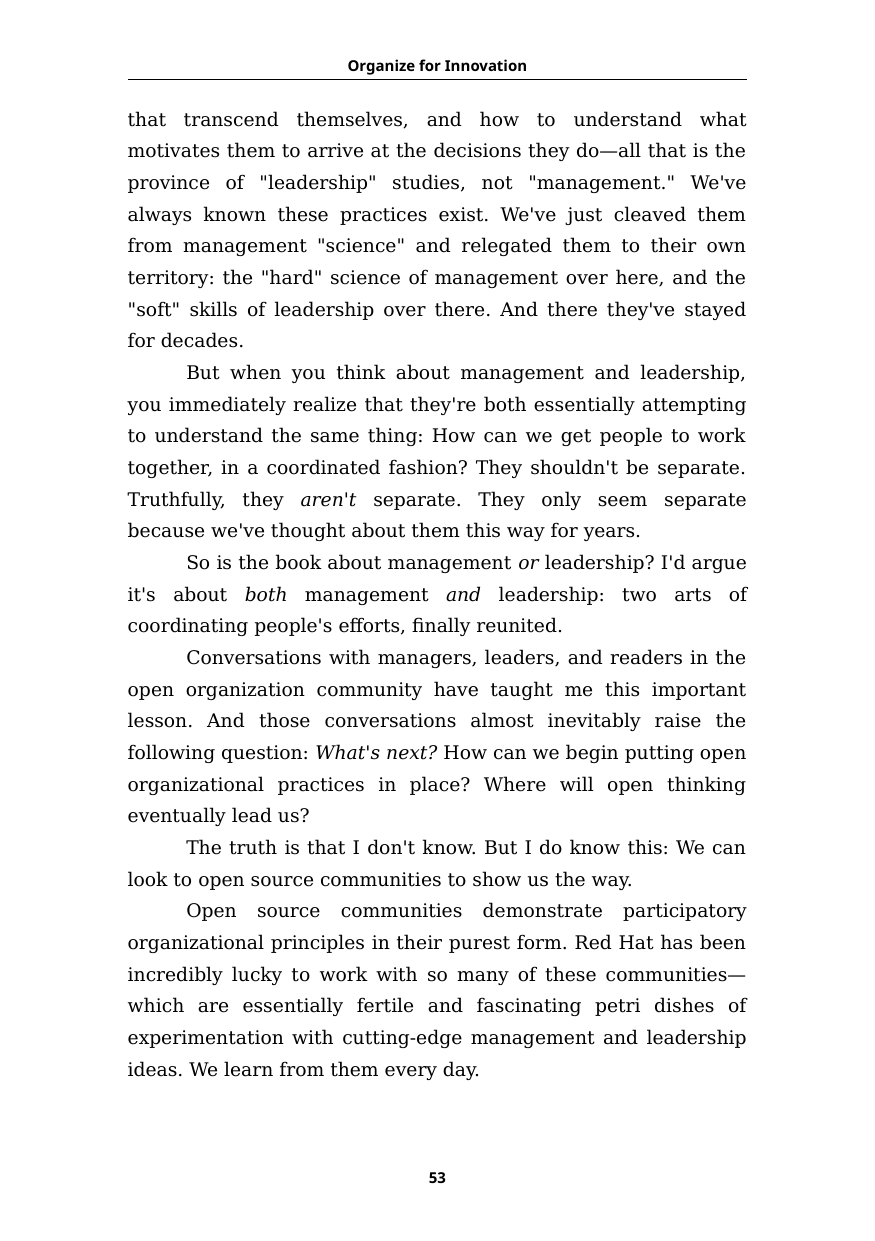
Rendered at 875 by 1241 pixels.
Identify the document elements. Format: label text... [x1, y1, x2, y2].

text The truth is that I don't know. But I do know this: We can look to open source communities to show us the way. [127, 837, 747, 891]
text Conversations with managers, leaders, and readers in the open organization community have taught me this important lesson. And those conversations almost inevitably raise the following question: What's next? How can we begin putting open organizational practices in place? Where will open thinking eventually lead us? [127, 647, 747, 827]
text So is the book about management or leadership? I'd argue it's about both management and leadership: two arts of coordinating people's efforts, finally reunited. [127, 552, 747, 637]
text But when you think about management and leadership, you immediately realize that they're both essentially attempting to understand the same thing: How can we get people to work together, in a coordinated fashion? They shouldn't be separate. Truthfully, they aren't separate. They only seem separate because we've thought about them this way for years. [127, 362, 747, 542]
text Open source communities demonstrate participatory organizational principles in their purest form. Red Hat has been incredibly lucky to work with so many of these communities—which are essentially fertile and fascinating petri dishes of experimentation with cutting-edge management and leadership ideas. We learn from them every day. [127, 900, 747, 1081]
text that transcend themselves, and how to understand what motivates them to arrive at the decisions they do—all that is the province of "leadership" studies, not "management." We've always known these practices exist. We've just cleaved them from management "science" and relegated them to their own territory: the "hard" science of management over here, and the "soft" skills of leadership over there. And there they've stayed for decades. [127, 109, 747, 352]
